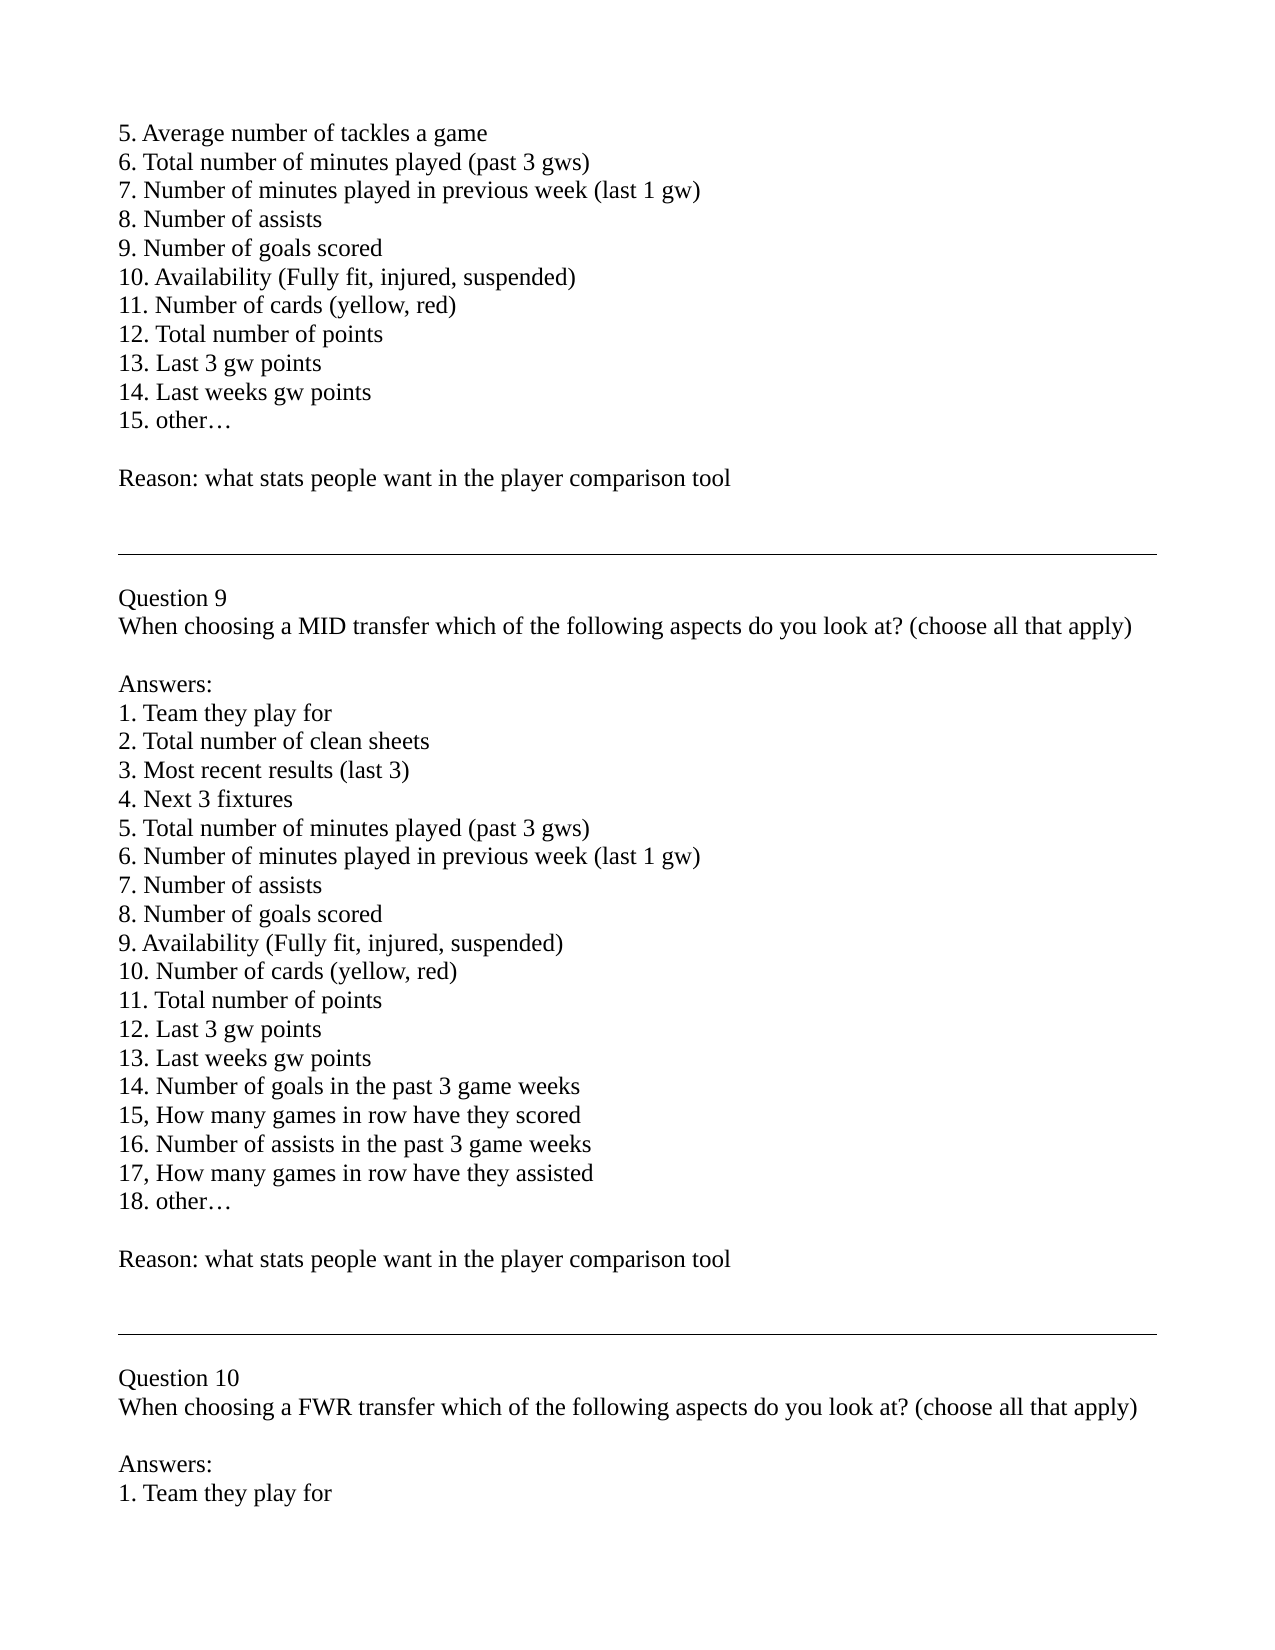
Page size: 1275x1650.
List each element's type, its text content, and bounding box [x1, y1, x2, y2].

text 11. Number of cards (yellow, red) [118, 291, 1157, 319]
text 13. Last 3 gw points [118, 348, 1157, 377]
text Reason: what stats people want in the player comparison tool [118, 463, 1157, 492]
text 1. Team they play for [118, 698, 1157, 726]
text 10. Number of cards (yellow, red) [118, 956, 1157, 985]
text Reason: what stats people want in the player comparison tool [118, 1244, 1157, 1273]
text 15. other… [118, 406, 1157, 434]
text 9. Number of goals scored [118, 233, 1157, 262]
text When choosing a FWR transfer which of the following aspects do you look at? (choose all that apply) [118, 1392, 1157, 1421]
text 12. Total number of points [118, 319, 1157, 348]
text 3. Most recent results (last 3) [118, 755, 1157, 784]
text 4. Next 3 fixtures [118, 784, 1157, 813]
text 7. Number of minutes played in previous week (last 1 gw) [118, 176, 1157, 204]
text 7. Number of assists [118, 870, 1157, 899]
text 16. Number of assists in the past 3 game weeks [118, 1129, 1157, 1158]
text When choosing a MID transfer which of the following aspects do you look at? (choose all that apply) [118, 611, 1157, 640]
text Answers: [118, 1449, 1157, 1478]
text 2. Total number of clean sheets [118, 726, 1157, 755]
text 9. Availability (Fully fit, injured, suspended) [118, 928, 1157, 956]
text Question 9 [118, 583, 1157, 611]
text 1. Team they play for [118, 1478, 1157, 1507]
text 8. Number of assists [118, 204, 1157, 233]
text 8. Number of goals scored [118, 899, 1157, 928]
text 5. Total number of minutes played (past 3 gws) [118, 813, 1157, 841]
text Answers: [118, 669, 1157, 698]
text 13. Last weeks gw points [118, 1043, 1157, 1071]
text Question 10 [118, 1363, 1157, 1392]
text 18. other… [118, 1186, 1157, 1215]
text 11. Total number of points [118, 985, 1157, 1014]
text 15, How many games in row have they scored [118, 1100, 1157, 1129]
text 12. Last 3 gw points [118, 1014, 1157, 1043]
text 14. Last weeks gw points [118, 377, 1157, 406]
text 5. Average number of tackles a game [118, 118, 1157, 147]
text 10. Availability (Fully fit, injured, suspended) [118, 262, 1157, 291]
text 6. Number of minutes played in previous week (last 1 gw) [118, 841, 1157, 870]
text 6. Total number of minutes played (past 3 gws) [118, 147, 1157, 176]
text 17, How many games in row have they assisted [118, 1158, 1157, 1186]
text 14. Number of goals in the past 3 game weeks [118, 1071, 1157, 1100]
